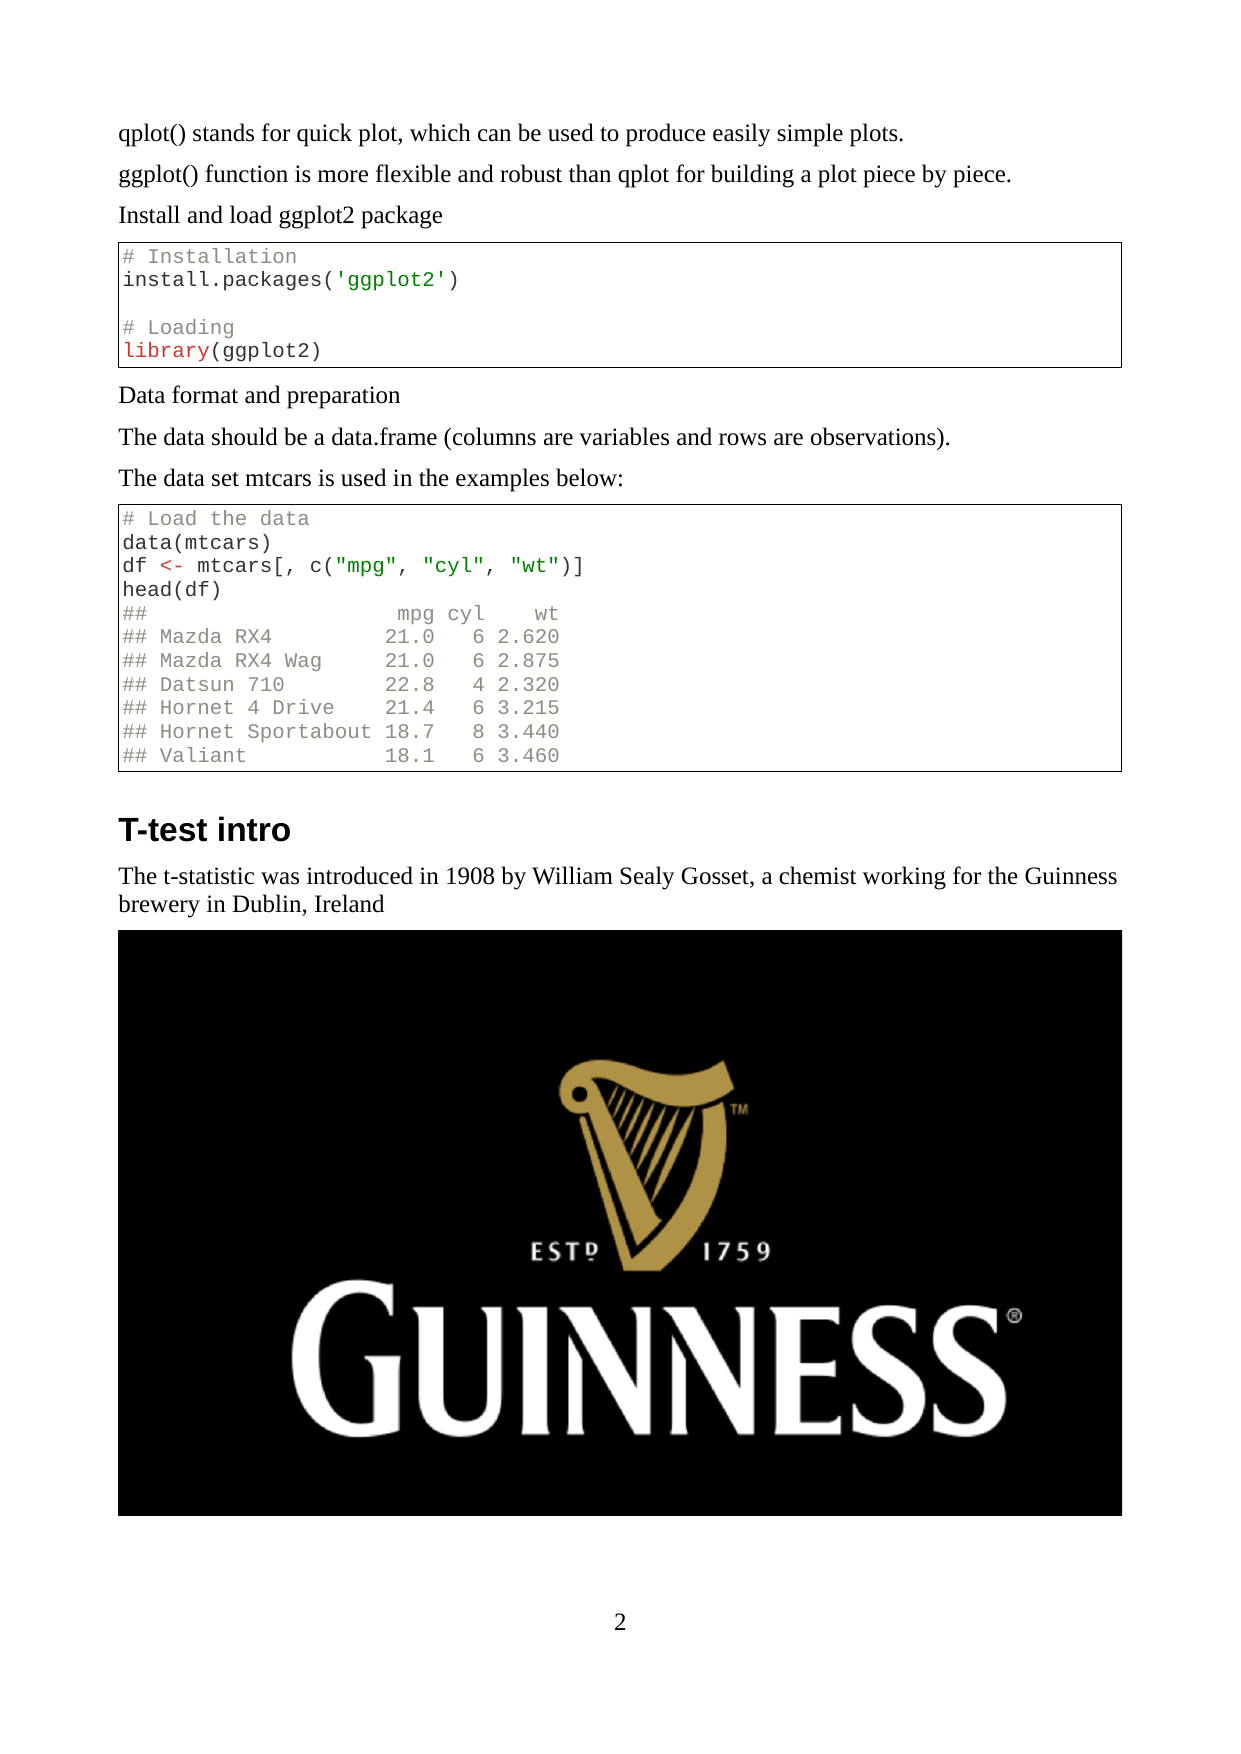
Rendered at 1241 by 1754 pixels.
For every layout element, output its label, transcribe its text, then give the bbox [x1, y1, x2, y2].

text ## Hornet 4 Drive 21.4 6 3.215 [119, 693, 1121, 717]
text qplot() stands for quick plot, which can be used to produce easily simple plots. [118, 118, 1122, 147]
text ## Mazda RX4 Wag 21.0 6 2.875 [119, 646, 1121, 670]
text df <- mtcars[, c("mpg", "cyl", "wt")] [119, 551, 1121, 575]
text head(df) [119, 575, 1121, 599]
text ## Valiant 18.1 6 3.460 [119, 741, 1121, 771]
text ## Mazda RX4 21.0 6 2.620 [119, 622, 1121, 646]
text data(mtcars) [119, 528, 1121, 551]
text The t-statistic was introduced in 1908 by William Sealy Gosset, a chemist working for the Guinness brewery in Dublin, Ireland [118, 861, 1122, 918]
text library(ggplot2) [119, 336, 1121, 367]
text Data format and preparation [118, 380, 1122, 409]
text The data set mtcars is used in the examples below: [118, 463, 1122, 492]
text ggplot() function is more flexible and robust than qplot for building a plot piece by piece. [118, 159, 1122, 188]
text # Load the data [119, 505, 1121, 528]
text install.packages('ggplot2') [119, 266, 1121, 289]
text The data should be a data.frame (columns are variables and rows are observations). [118, 422, 1122, 450]
subtitle T-test intro [118, 809, 1122, 848]
text ## mpg cyl wt [119, 599, 1121, 622]
text # Installation [119, 243, 1121, 266]
text ## Datsun 710 22.8 4 2.320 [119, 670, 1121, 693]
text ## Hornet Sportabout 18.7 8 3.440 [119, 717, 1121, 741]
text Install and load ggplot2 package [118, 201, 1122, 229]
text # Loading [119, 313, 1121, 336]
